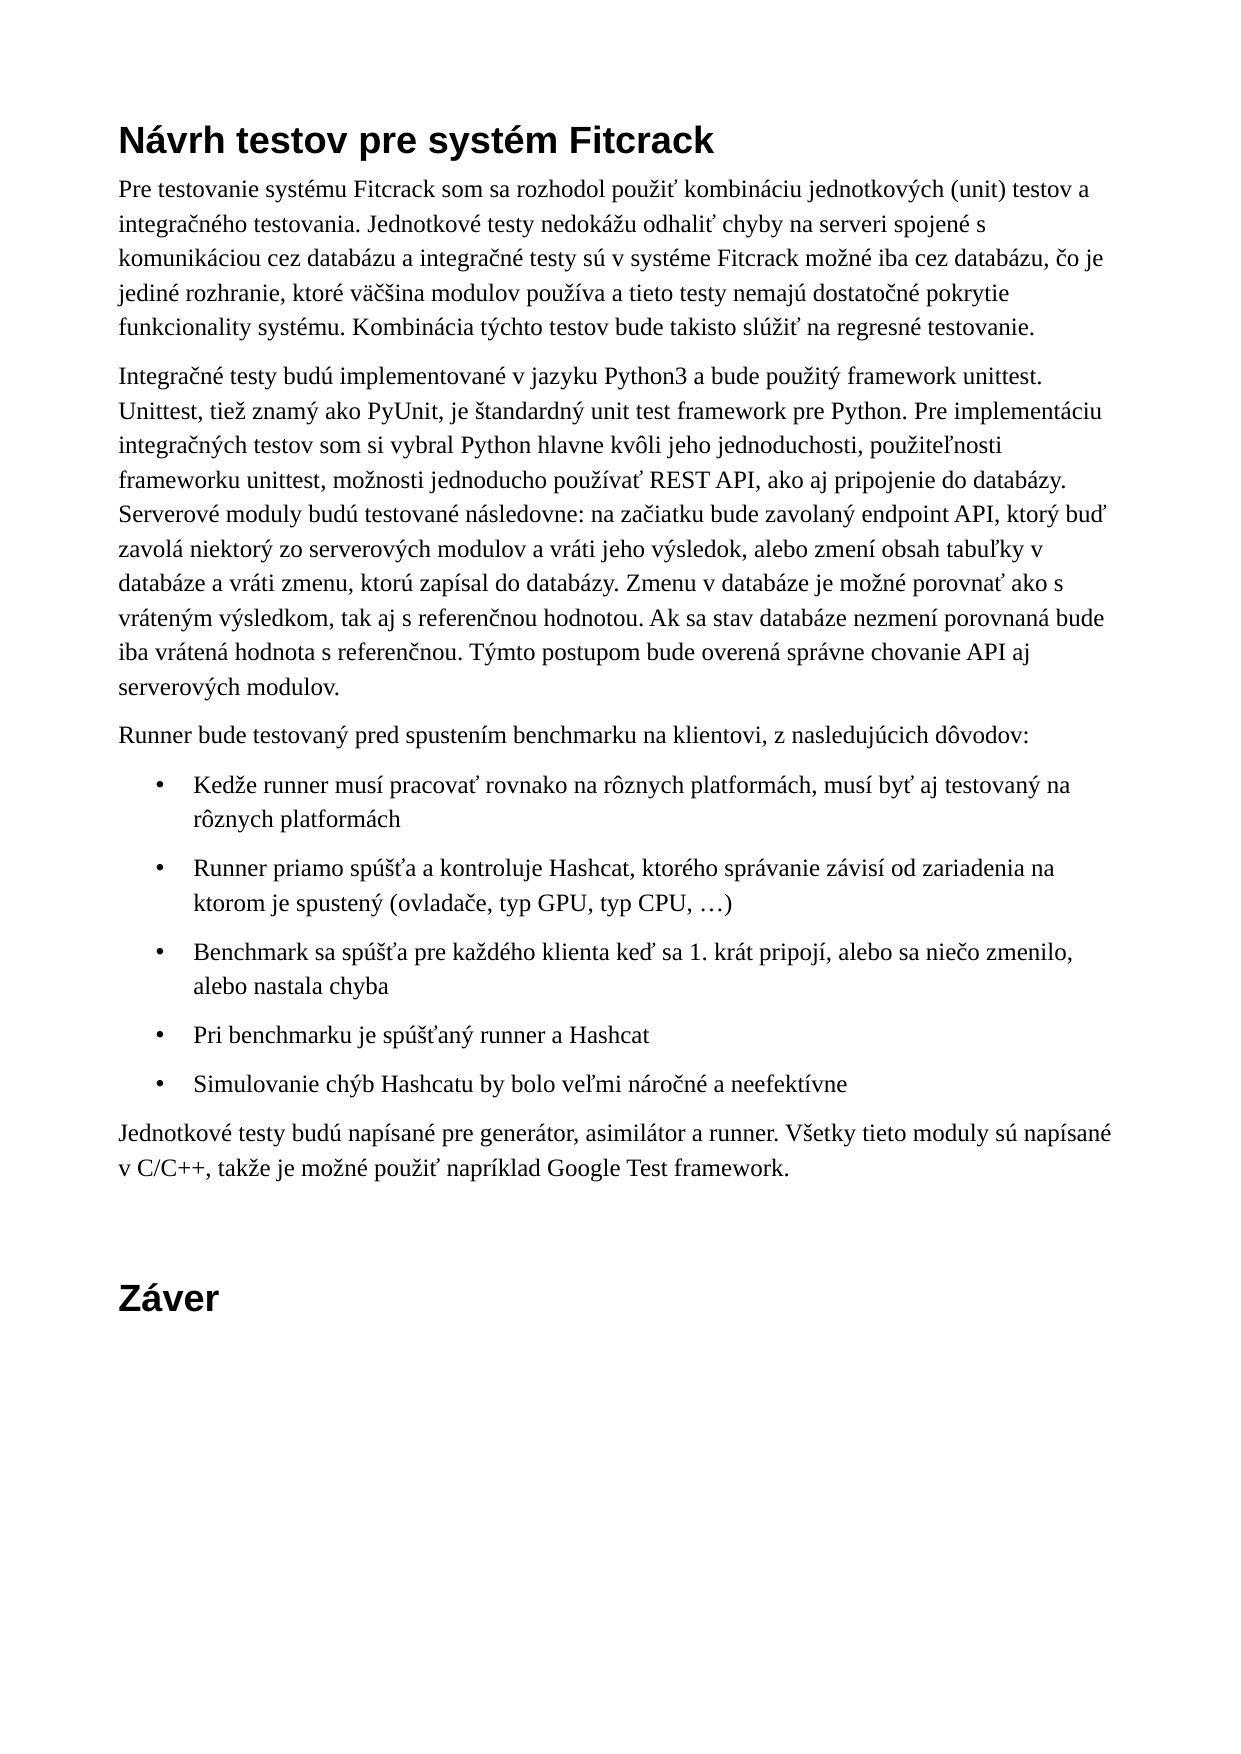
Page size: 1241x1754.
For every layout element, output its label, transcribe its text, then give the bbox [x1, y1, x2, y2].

text Integračné testy budú implementované v jazyku Python3 a bude použitý framework unittest. Unittest, tiež znamý ako PyUnit, je štandardný unit test framework pre Python. Pre implementáciu integračných testov som si vybral Python hlavne kvôli jeho jednoduchosti, použiteľnosti frameworku unittest, možnosti jednoducho používať REST API, ako aj pripojenie do databázy. Serverové moduly budú testované následovne: na začiatku bude zavolaný endpoint API, ktorý buď zavolá niektorý zo serverových modulov a vráti jeho výsledok, alebo zmení obsah tabuľky v databáze a vráti zmenu, ktorú zapísal do databázy. Zmenu v databáze je možné porovnať ako s vráteným výsledkom, tak aj s referenčnou hodnotou. Ak sa stav databáze nezmení porovnaná bude iba vrátená hodnota s referenčnou. Týmto postupom bude overená správne chovanie API aj serverových modulov. [118, 361, 1122, 700]
text Runner bude testovaný pred spustením benchmarku na klientovi, z nasledujúcich dôvodov: [118, 721, 1122, 749]
text Jednotkové testy budú napísané pre generátor, asimilátor a runner. Všetky tieto moduly sú napísané v C/C++, takže je možné použiť napríklad Google Test framework. [118, 1118, 1122, 1182]
text Pre testovanie systému Fitcrack som sa rozhodol použiť kombináciu jednotkových (unit) testov a integračného testovania. Jednotkové testy nedokážu odhaliť chyby na serveri spojené s komunikáciou cez databázu a integračné testy sú v systéme Fitcrack možné iba cez databázu, čo je jediné rozhranie, ktoré väčšina modulov používa a tieto testy nemajú dostatočné pokrytie funkcionality systému. Kombinácia týchto testov bude takisto slúžiť na regresné testovanie. [118, 174, 1122, 341]
list Simulovanie chýb Hashcatu by bolo veľmi náročné a neefektívne [156, 1069, 1122, 1098]
subtitle Návrh testov pre systém Fitcrack [118, 118, 1122, 162]
list Benchmark sa spúšťa pre každého klienta keď sa 1. krát pripojí, alebo sa niečo zmenilo, alebo nastala chyba [156, 937, 1122, 1000]
list Runner priamo spúšťa a kontroluje Hashcat, ktorého správanie závisí od zariadenia na ktorom je spustený (ovladače, typ GPU, typ CPU, …) [156, 853, 1122, 916]
list Kedže runner musí pracovať rovnako na rôznych platformách, musí byť aj testovaný na rôznych platformách [156, 770, 1122, 833]
list Pri benchmarku je spúšťaný runner a Hashcat [156, 1020, 1122, 1049]
subtitle Záver [118, 1276, 1122, 1320]
